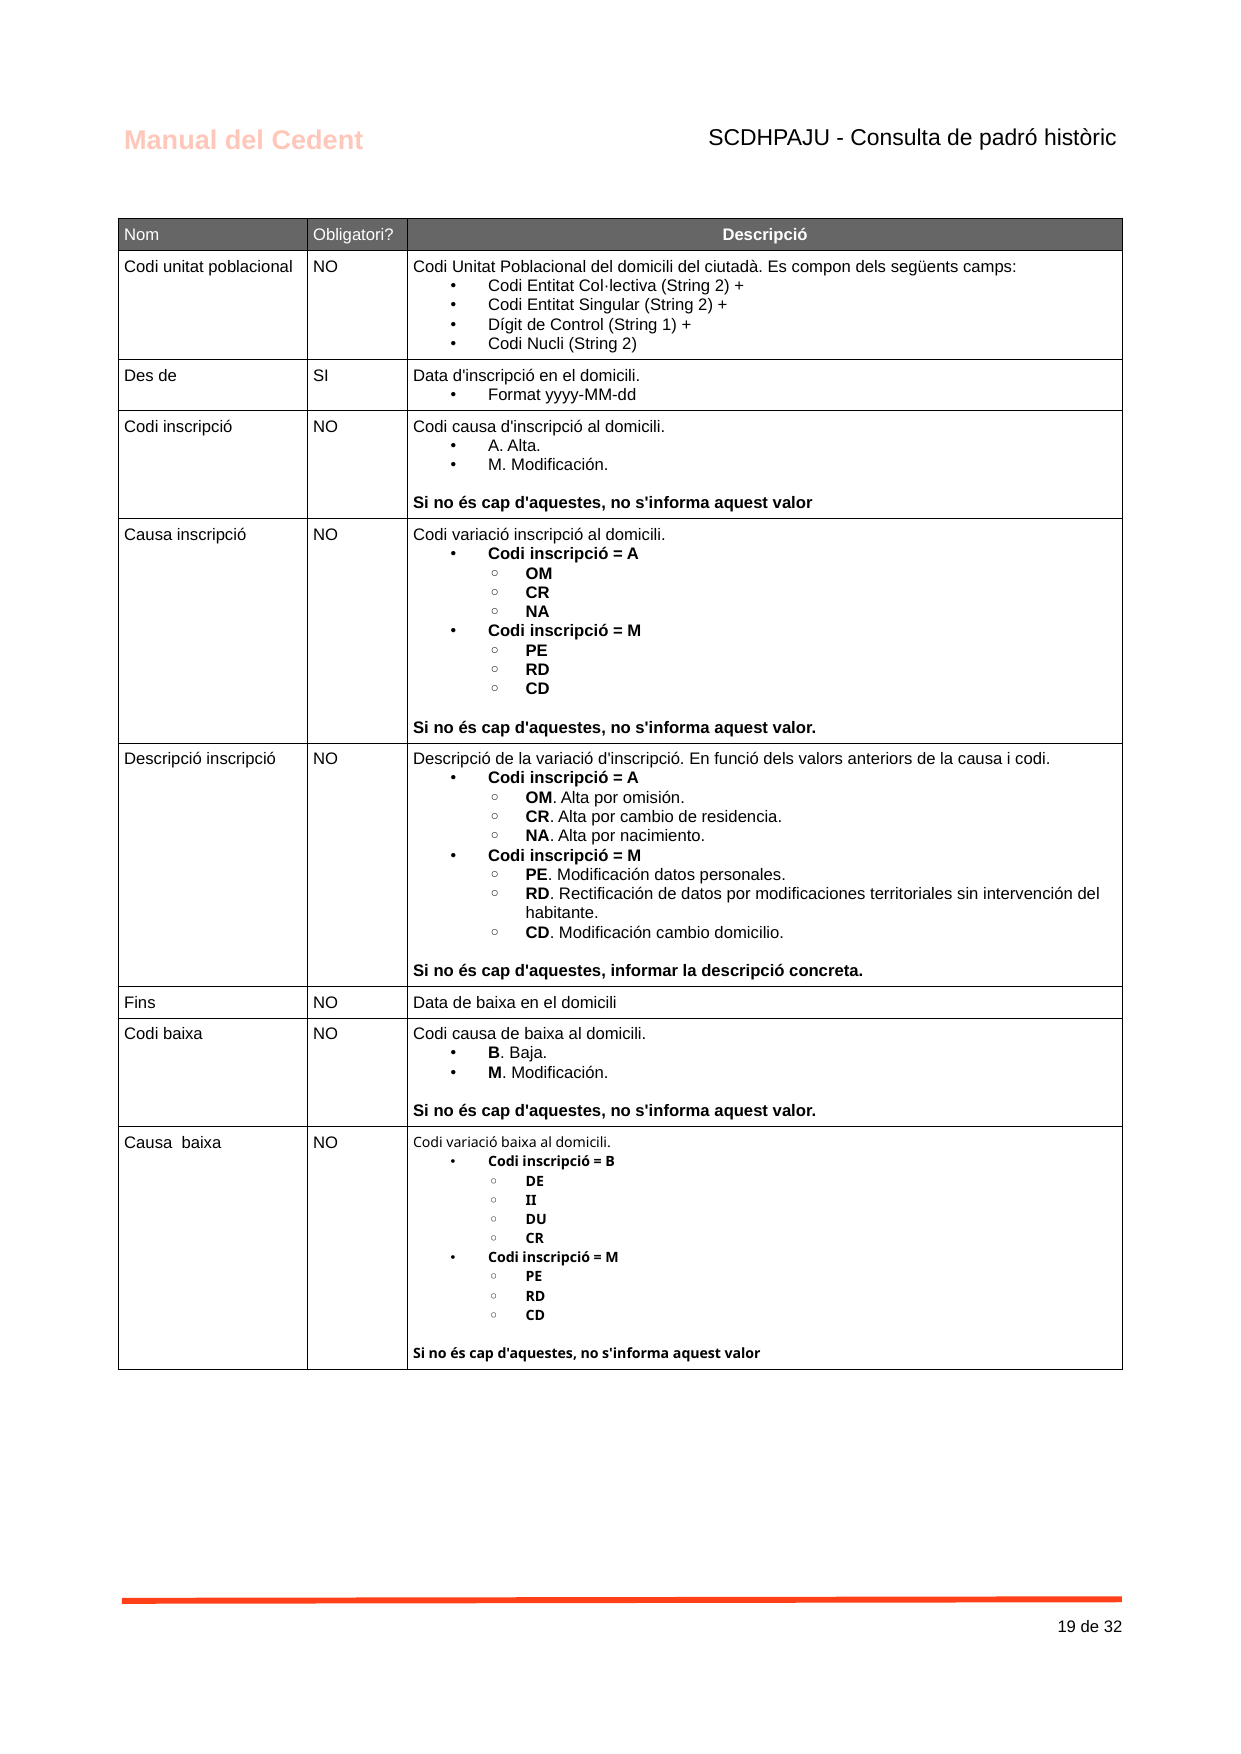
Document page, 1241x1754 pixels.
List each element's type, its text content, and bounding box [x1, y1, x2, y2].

table_cell Codi unitat poblacional [119, 251, 307, 359]
table_cell Codi causa de baixa al domicili. B. Baja. M. Modificación. Si no és cap d'aquestes, no s'informa aquest valor. [408, 1019, 1122, 1126]
table_cell Causa baixa [119, 1127, 307, 1368]
table_cell Codi variació baixa al domicili. Codi inscripció = B DE II DU CR Codi inscripció = M PE RD CD Si no és cap d'aquestes, no s'informa aquest valor [408, 1127, 1122, 1368]
table_cell NO [308, 1019, 407, 1126]
table_header Nom [119, 219, 307, 250]
table_cell Data de baixa en el domicili [408, 987, 1122, 1017]
table_cell Codi causa d'inscripció al domicili. A. Alta. M. Modificación. Si no és cap d'aquestes, no s'informa aquest valor [408, 411, 1122, 518]
table_cell Fins [119, 987, 307, 1017]
table_cell SI [308, 360, 407, 410]
table_cell NO [308, 251, 407, 359]
table_cell Descripció de la variació d'inscripció. En funció dels valors anteriors de la causa i codi. Codi inscripció = A OM. Alta por omisión. CR. Alta por cambio de residencia. NA. Alta por nacimiento. Codi inscripció = M PE. Modificación datos personales. RD. Rectificación de datos por modificaciones territoriales sin intervención del habitante. CD. Modificación cambio domicilio. Si no és cap d'aquestes, informar la descripció concreta. [408, 744, 1122, 986]
table_cell Codi Unitat Poblacional del domicili del ciutadà. Es compon dels següents camps: Codi Entitat Col·lectiva (String 2) + Codi Entitat Singular (String 2) + Dígit de Control (String 1) + Codi Nucli (String 2) [408, 251, 1122, 359]
table_cell NO [308, 1127, 407, 1368]
table_cell Codi variació inscripció al domicili. Codi inscripció = A OM CR NA Codi inscripció = M PE RD CD Si no és cap d'aquestes, no s'informa aquest valor. [408, 519, 1122, 742]
table_cell NO [308, 411, 407, 518]
table_cell Codi inscripció [119, 411, 307, 518]
table_cell Codi baixa [119, 1019, 307, 1126]
table_header Descripció [408, 219, 1122, 250]
table_cell NO [308, 744, 407, 986]
table_cell Data d'inscripció en el domicili. Format yyyy-MM-dd [408, 360, 1122, 410]
table_cell Causa inscripció [119, 519, 307, 742]
table_cell Des de [119, 360, 307, 410]
table_cell NO [308, 519, 407, 742]
table_cell Descripció inscripció [119, 744, 307, 986]
table_cell NO [308, 987, 407, 1017]
table_header Obligatori? [308, 219, 407, 250]
